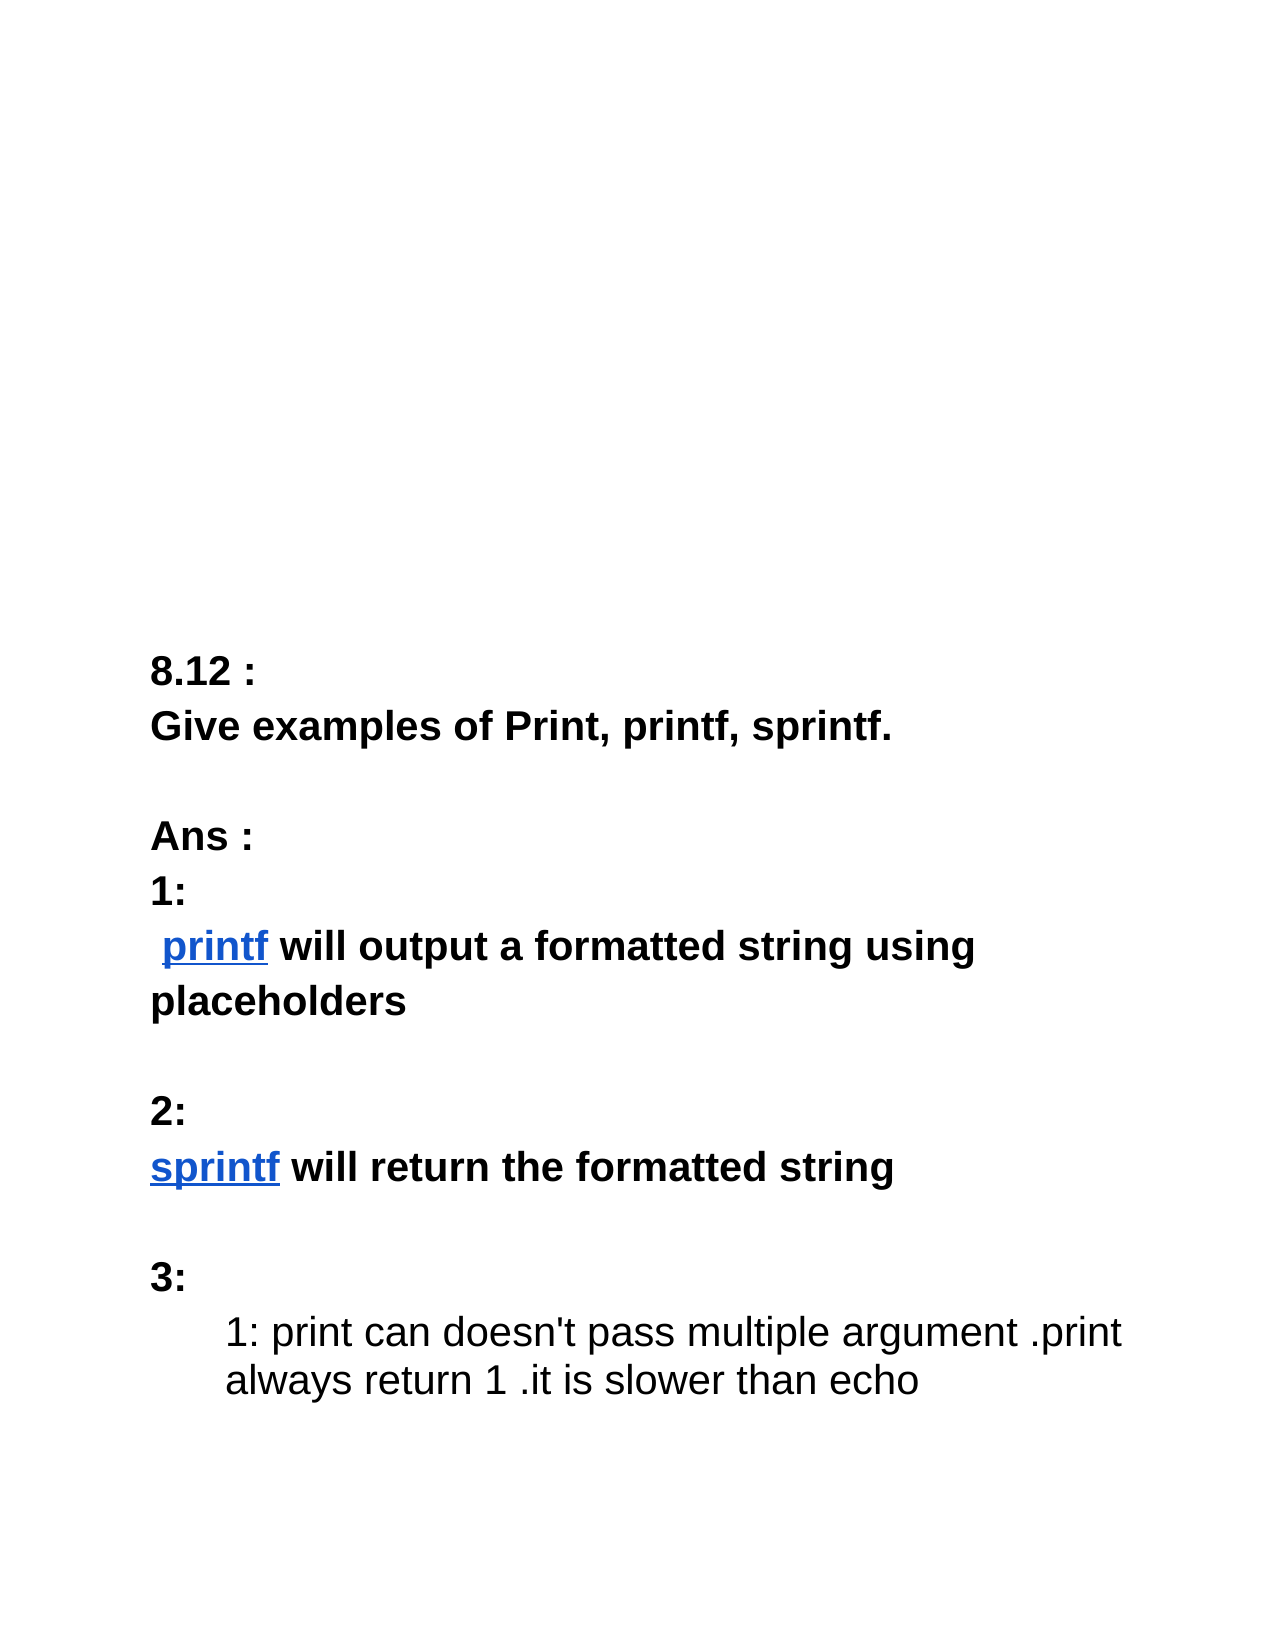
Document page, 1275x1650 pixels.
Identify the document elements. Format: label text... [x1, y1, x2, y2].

text printf will output a formatted string using placeholders [150, 921, 1125, 1024]
text 2: [150, 1087, 1125, 1135]
text 3: [150, 1252, 1125, 1300]
text 1: print can doesn't pass multiple argument .print always return 1 .it is slower than echo [225, 1307, 1125, 1403]
text 1: [150, 866, 1125, 914]
text Ans : [150, 811, 1125, 859]
text Give examples of Print, printf, sprintf. [150, 701, 1125, 749]
text 8.12 : [150, 646, 1125, 694]
text sprintf will return the formatted string [150, 1142, 1125, 1190]
